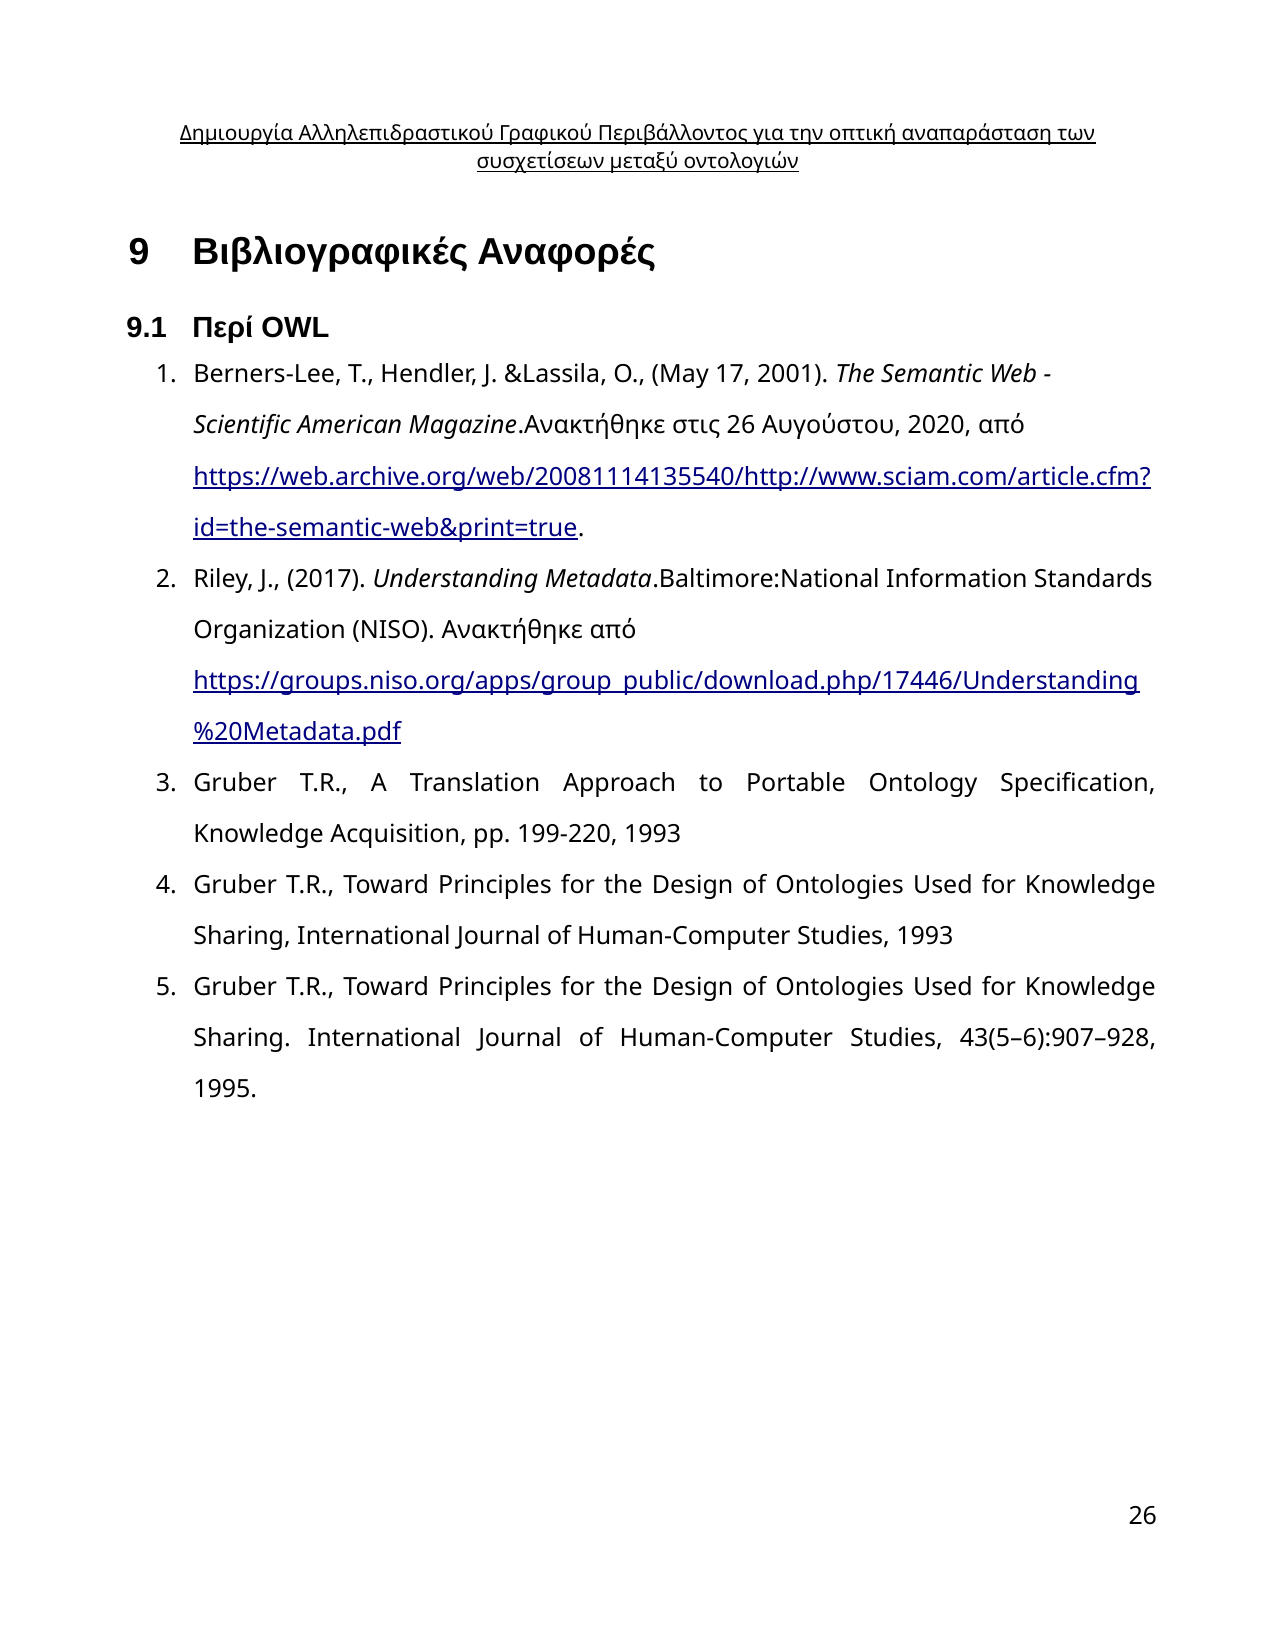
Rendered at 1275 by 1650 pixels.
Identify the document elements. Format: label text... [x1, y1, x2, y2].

list Gruber T.R., Toward Principles for the Design of Ontologies Used for Knowledge Sharing. International Journal of Human-Computer Studies, 43(5–6):907–928, 1995. [156, 969, 1157, 1105]
subtitle Βιβλιογραφικές Αναφορές [118, 229, 1157, 273]
list Berners-Lee, T., Hendler, J. &Lassila, O., (May 17, 2001). The Semantic Web - Scientific American Magazine.Ανακτήθηκε στις 26 Αυγούστου, 2020, από https://web.archive.org/web/20081114135540/http://www.sciam.com/article.cfm?id=the-semantic-web&print=true. [156, 356, 1157, 543]
subtitle Περί OWL [118, 310, 1157, 344]
list Riley, J., (2017). Understanding Metadata.Baltimore:National Information Standards Organization (NISO). Ανακτήθηκε από https://groups.niso.org/apps/group_public/download.php/17446/Understanding%20Metadata.pdf [156, 560, 1157, 747]
list Gruber T.R., A Translation Approach to Portable Ontology Specification, Knowledge Acquisition, pp. 199-220, 1993 [156, 764, 1157, 849]
list Gruber T.R., Toward Principles for the Design of Ontologies Used for Knowledge Sharing, International Journal of Human-Computer Studies, 1993 [156, 867, 1157, 952]
